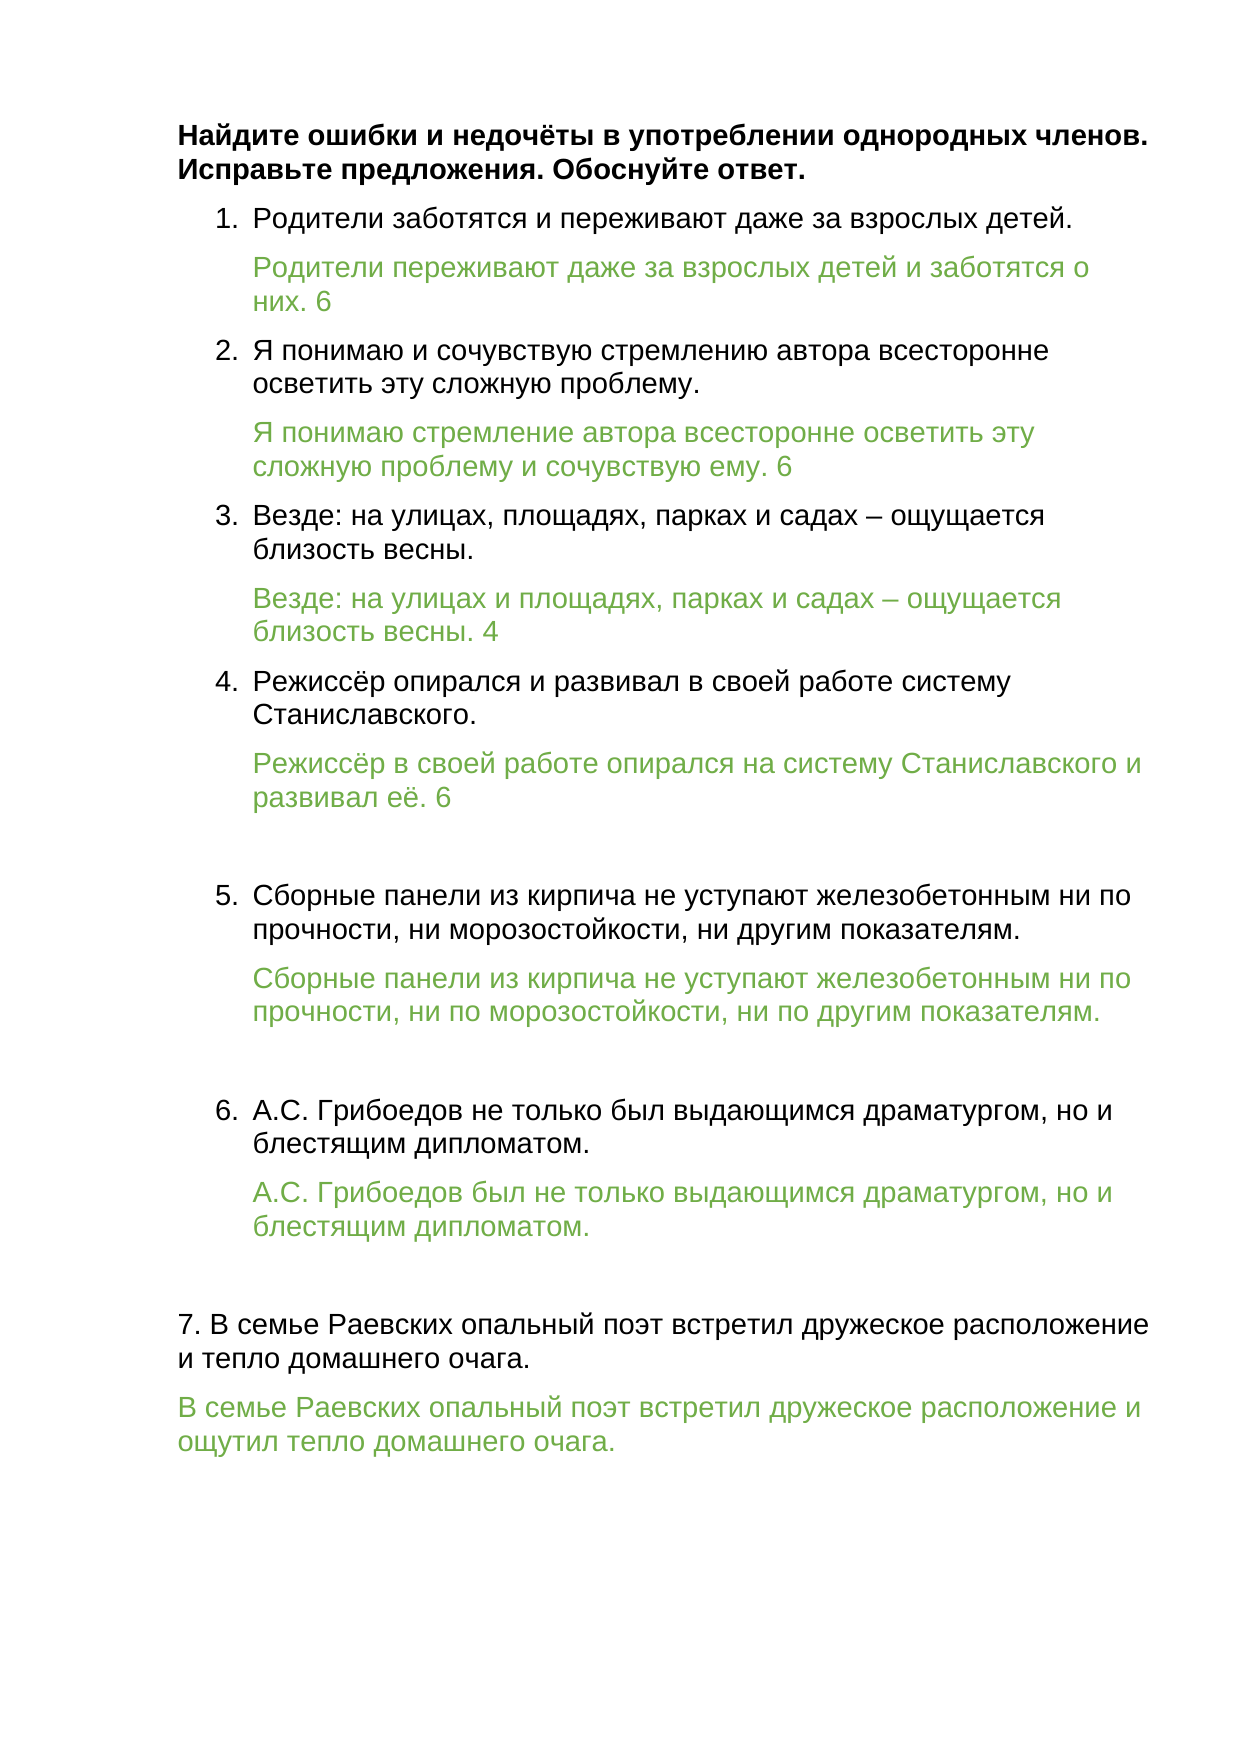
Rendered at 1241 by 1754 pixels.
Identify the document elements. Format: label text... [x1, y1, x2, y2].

text В семье Раевских опальный поэт встретил дружеское расположение и ощутил тепло домашнего очага. [177, 1390, 1152, 1457]
list Сборные панели из кирпича не уступают железобетонным ни по прочности, ни морозостойкости, ни другим показателям. [215, 878, 1152, 945]
text Сборные панели из кирпича не уступают железобетонным ни по прочности, ни по морозостойкости, ни по другим показателям. [252, 961, 1152, 1028]
text Найдите ошибки и недочёты в употреблении однородных членов. Исправьте предложения. Обоснуйте ответ. [177, 118, 1152, 185]
list А.С. Грибоедов не только был выдающимся драматургом, но и блестящим дипломатом. [215, 1093, 1152, 1160]
list Везде: на улицах, площадях, парках и садах – ощущается близость весны. [215, 498, 1152, 565]
text 7. В семье Раевских опальный поэт встретил дружеское расположение и тепло домашнего очага. [177, 1307, 1152, 1374]
list Родители заботятся и переживают даже за взрослых детей. [215, 201, 1152, 234]
text Везде: на улицах и площадях, парках и садах – ощущается близость весны. 4 [252, 581, 1152, 648]
list Режиссёр опирался и развивал в своей работе систему Станиславского. [215, 663, 1152, 731]
text Режиссёр в своей работе опирался на систему Станиславского и развивал её. 6 [252, 746, 1152, 813]
text А.С. Грибоедов был не только выдающимся драматургом, но и блестящим дипломатом. [252, 1175, 1152, 1242]
text Я понимаю стремление автора всесторонне осветить эту сложную проблему и сочувствую ему. 6 [252, 415, 1152, 482]
list Я понимаю и сочувствую стремлению автора всесторонне осветить эту сложную проблему. [215, 333, 1152, 400]
text Родители переживают даже за взрослых детей и заботятся о них. 6 [252, 250, 1152, 317]
